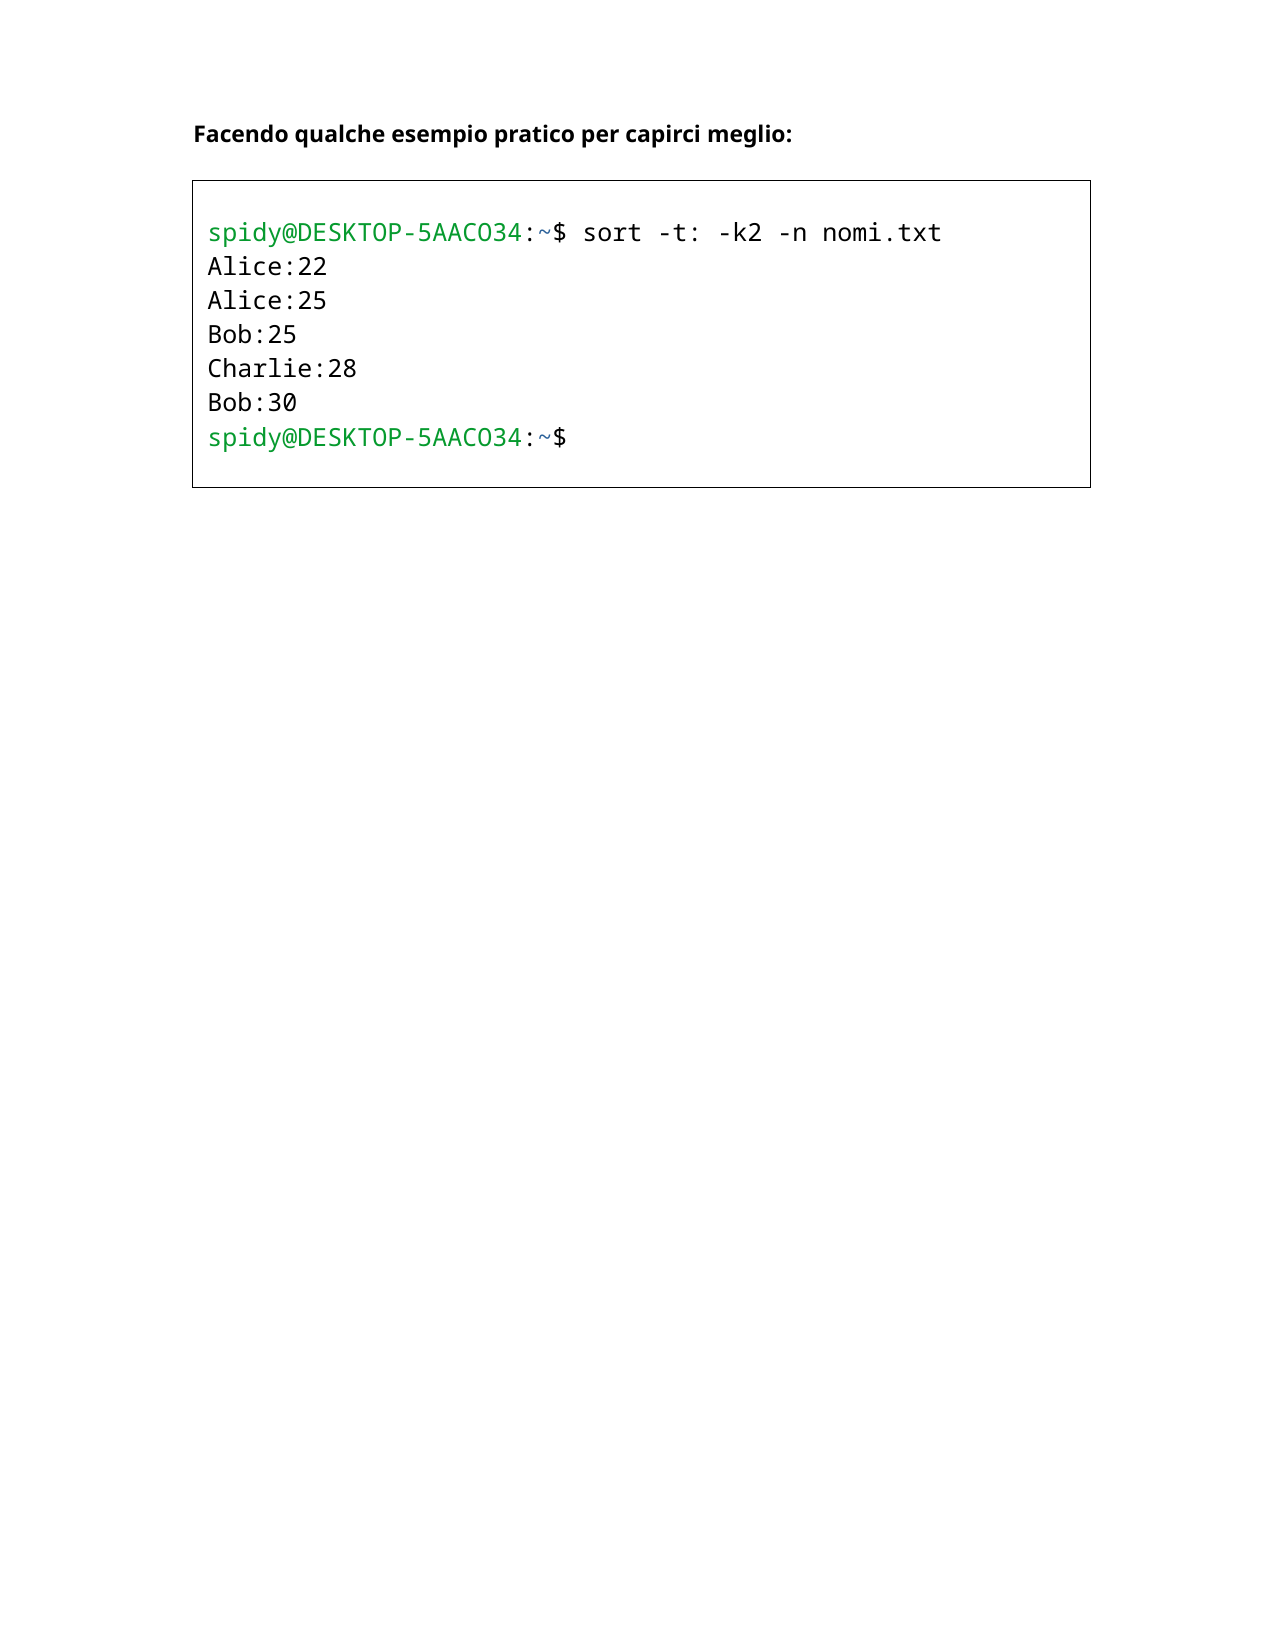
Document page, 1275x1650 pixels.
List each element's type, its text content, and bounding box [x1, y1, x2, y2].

list Facendo qualche esempio pratico per capirci meglio: [156, 118, 1157, 149]
